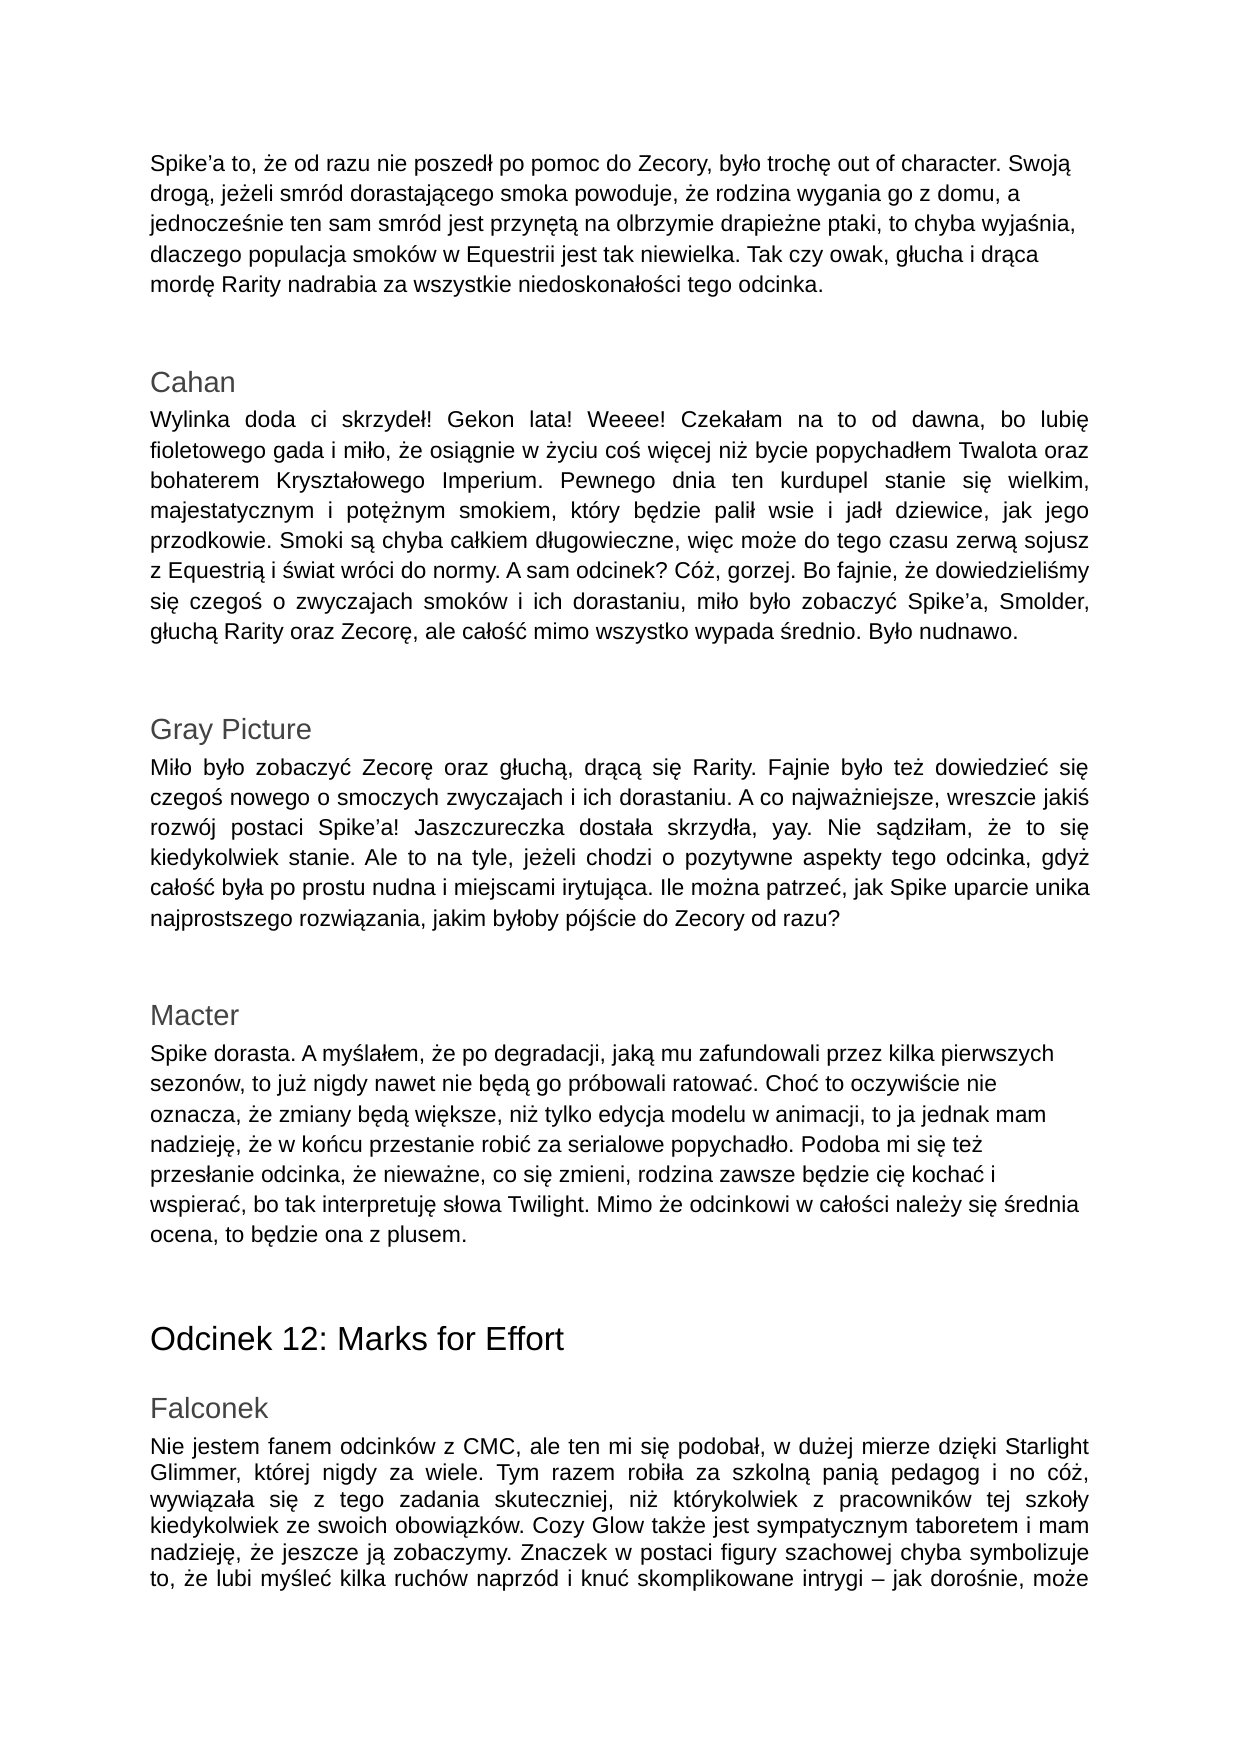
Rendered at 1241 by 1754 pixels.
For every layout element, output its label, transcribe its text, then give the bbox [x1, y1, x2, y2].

text Spike dorasta. A myślałem, że po degradacji, jaką mu zafundowali przez kilka pierwszych sezonów, to już nigdy nawet nie będą go próbowali ratować. Choć to oczywiście nie oznacza, że zmiany będą większe, niż tylko edycja modelu w animacji, to ja jednak mam nadzieję, że w końcu przestanie robić za serialowe popychadło. Podoba mi się też przesłanie odcinka, że nieważne, co się zmieni, rodzina zawsze będzie cię kochać i wspierać, bo tak interpretuję słowa Twilight. Mimo że odcinkowi w całości należy się średnia ocena, to będzie ona z plusem. [150, 1040, 1090, 1248]
subtitle Gray Picture [150, 712, 1090, 745]
subtitle Odcinek 12: Marks for Effort [150, 1319, 1090, 1358]
subtitle Falconek [150, 1391, 1090, 1425]
text Wylinka doda ci skrzydeł! Gekon lata! Weeee! Czekałam na to od dawna, bo lubię fioletowego gada i miło, że osiągnie w życiu coś więcej niż bycie popychadłem Twalota oraz bohaterem Kryształowego Imperium. Pewnego dnia ten kurdupel stanie się wielkim, majestatycznym i potężnym smokiem, który będzie palił wsie i jadł dziewice, jak jego przodkowie. Smoki są chyba całkiem długowieczne, więc może do tego czasu zerwą sojusz z Equestrią i świat wróci do normy. A sam odcinek? Cóż, gorzej. Bo fajnie, że dowiedzieliśmy się czegoś o zwyczajach smoków i ich dorastaniu, miło było zobaczyć Spike’a, Smolder, głuchą Rarity oraz Zecorę, ale całość mimo wszystko wypada średnio. Było nudnawo. [150, 406, 1090, 644]
text Spike’a to, że od razu nie poszedł po pomoc do Zecory, było trochę out of character. Swoją drogą, jeżeli smród dorastającego smoka powoduje, że rodzina wygania go z domu, a jednocześnie ten sam smród jest przynętą na olbrzymie drapieżne ptaki, to chyba wyjaśnia, dlaczego populacja smoków w Equestrii jest tak niewielka. Tak czy owak, głucha i drąca mordę Rarity nadrabia za wszystkie niedoskonałości tego odcinka. [150, 150, 1090, 297]
text Miło było zobaczyć Zecorę oraz głuchą, drącą się Rarity. Fajnie było też dowiedzieć się czegoś nowego o smoczych zwyczajach i ich dorastaniu. A co najważniejsze, wreszcie jakiś rozwój postaci Spike’a! Jaszczureczka dostała skrzydła, yay. Nie sądziłam, że to się kiedykolwiek stanie. Ale to na tyle, jeżeli chodzi o pozytywne aspekty tego odcinka, gdyż całość była po prostu nudna i miejscami irytująca. Ile można patrzeć, jak Spike uparcie unika najprostszego rozwiązania, jakim byłoby pójście do Zecory od razu? [150, 753, 1090, 931]
text Nie jestem fanem odcinków z CMC, ale ten mi się podobał, w dużej mierze dzięki Starlight Glimmer, której nigdy za wiele. Tym razem robiła za szkolną panią pedagog i no cóż, wywiązała się z tego zadania skuteczniej, niż którykolwiek z pracowników tej szkoły kiedykolwiek ze swoich obowiązków. Cozy Glow także jest sympatycznym taboretem i mam nadzieję, że jeszcze ją zobaczymy. Znaczek w postaci figury szachowej chyba symbolizuje to, że lubi myśleć kilka ruchów naprzód i knuć skomplikowane intrygi – jak dorośnie, może [150, 1433, 1090, 1591]
subtitle Macter [150, 998, 1090, 1032]
subtitle Cahan [150, 364, 1090, 398]
